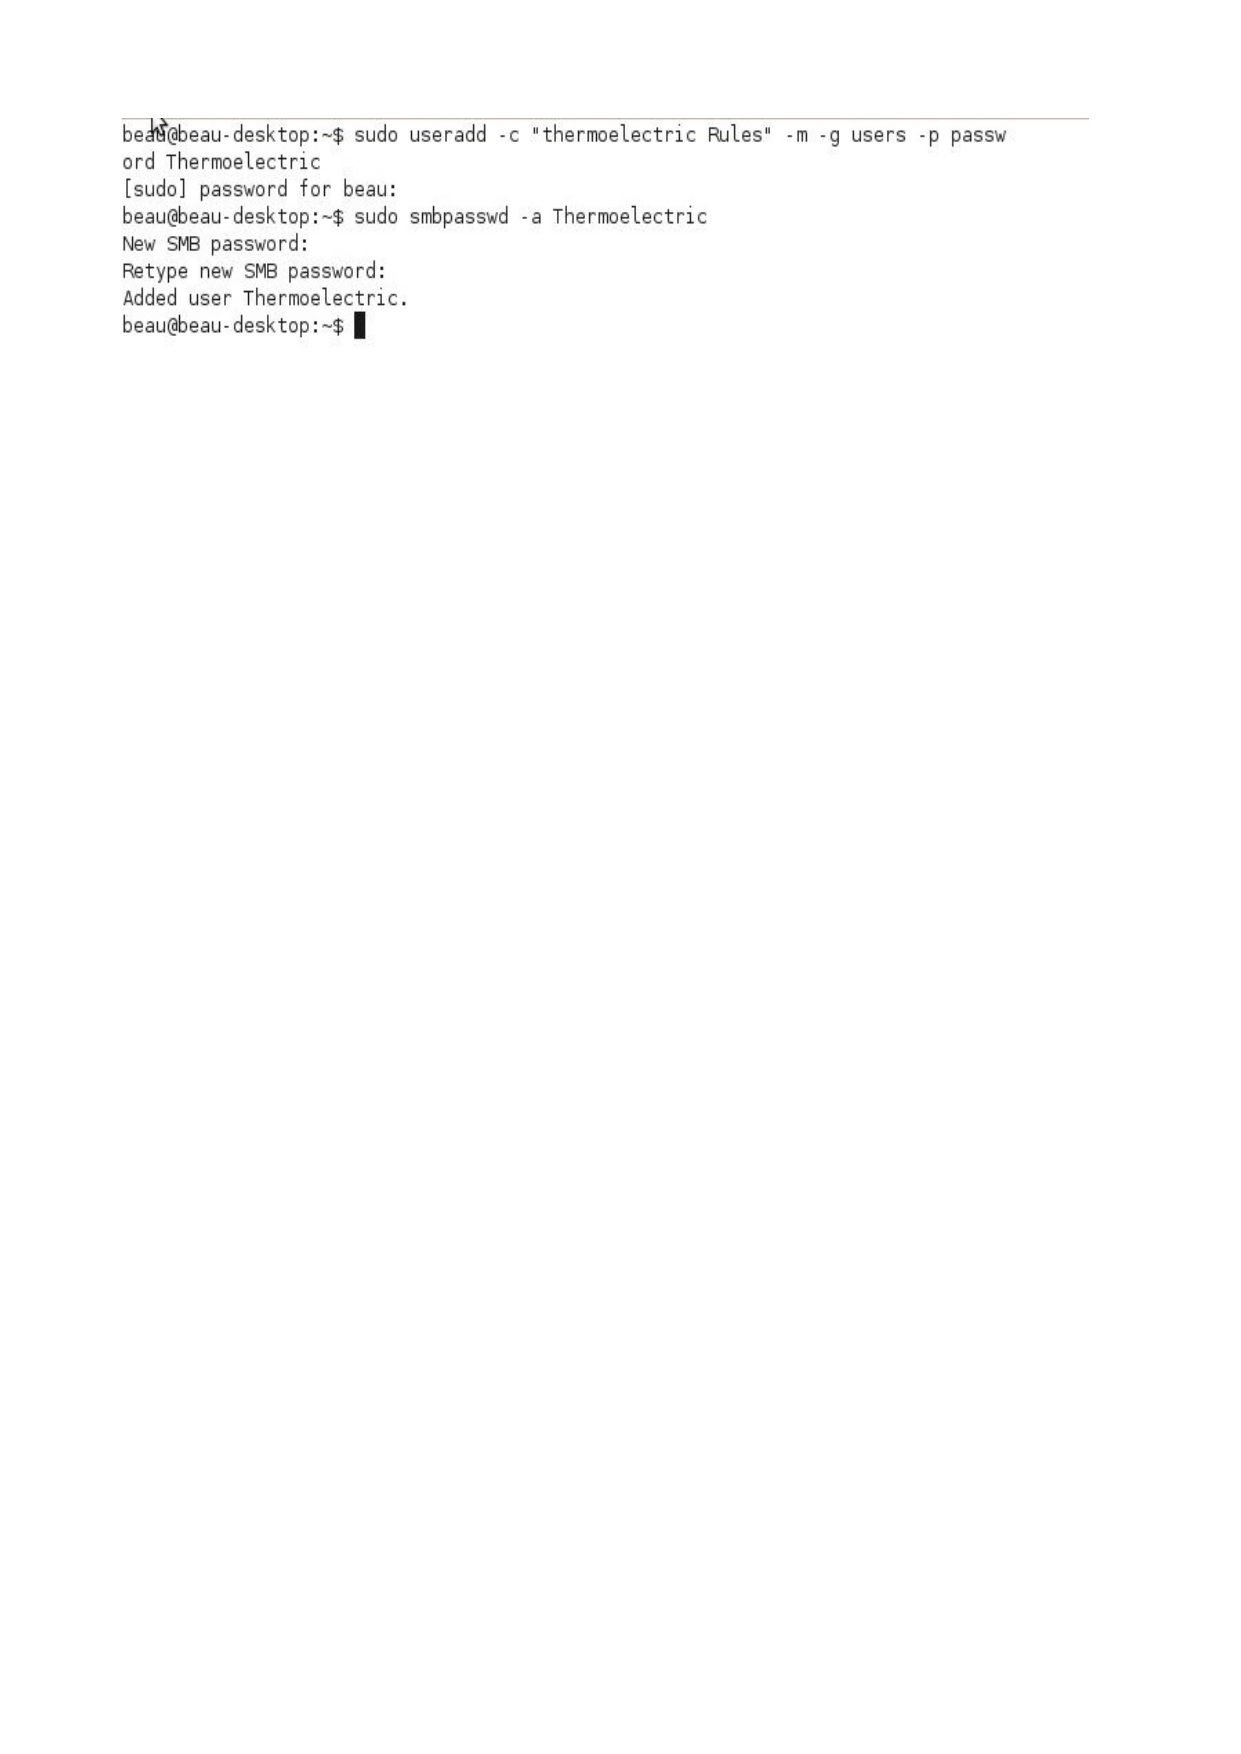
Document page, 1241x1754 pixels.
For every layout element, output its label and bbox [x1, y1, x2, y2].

picture [121, 118, 1089, 360]
